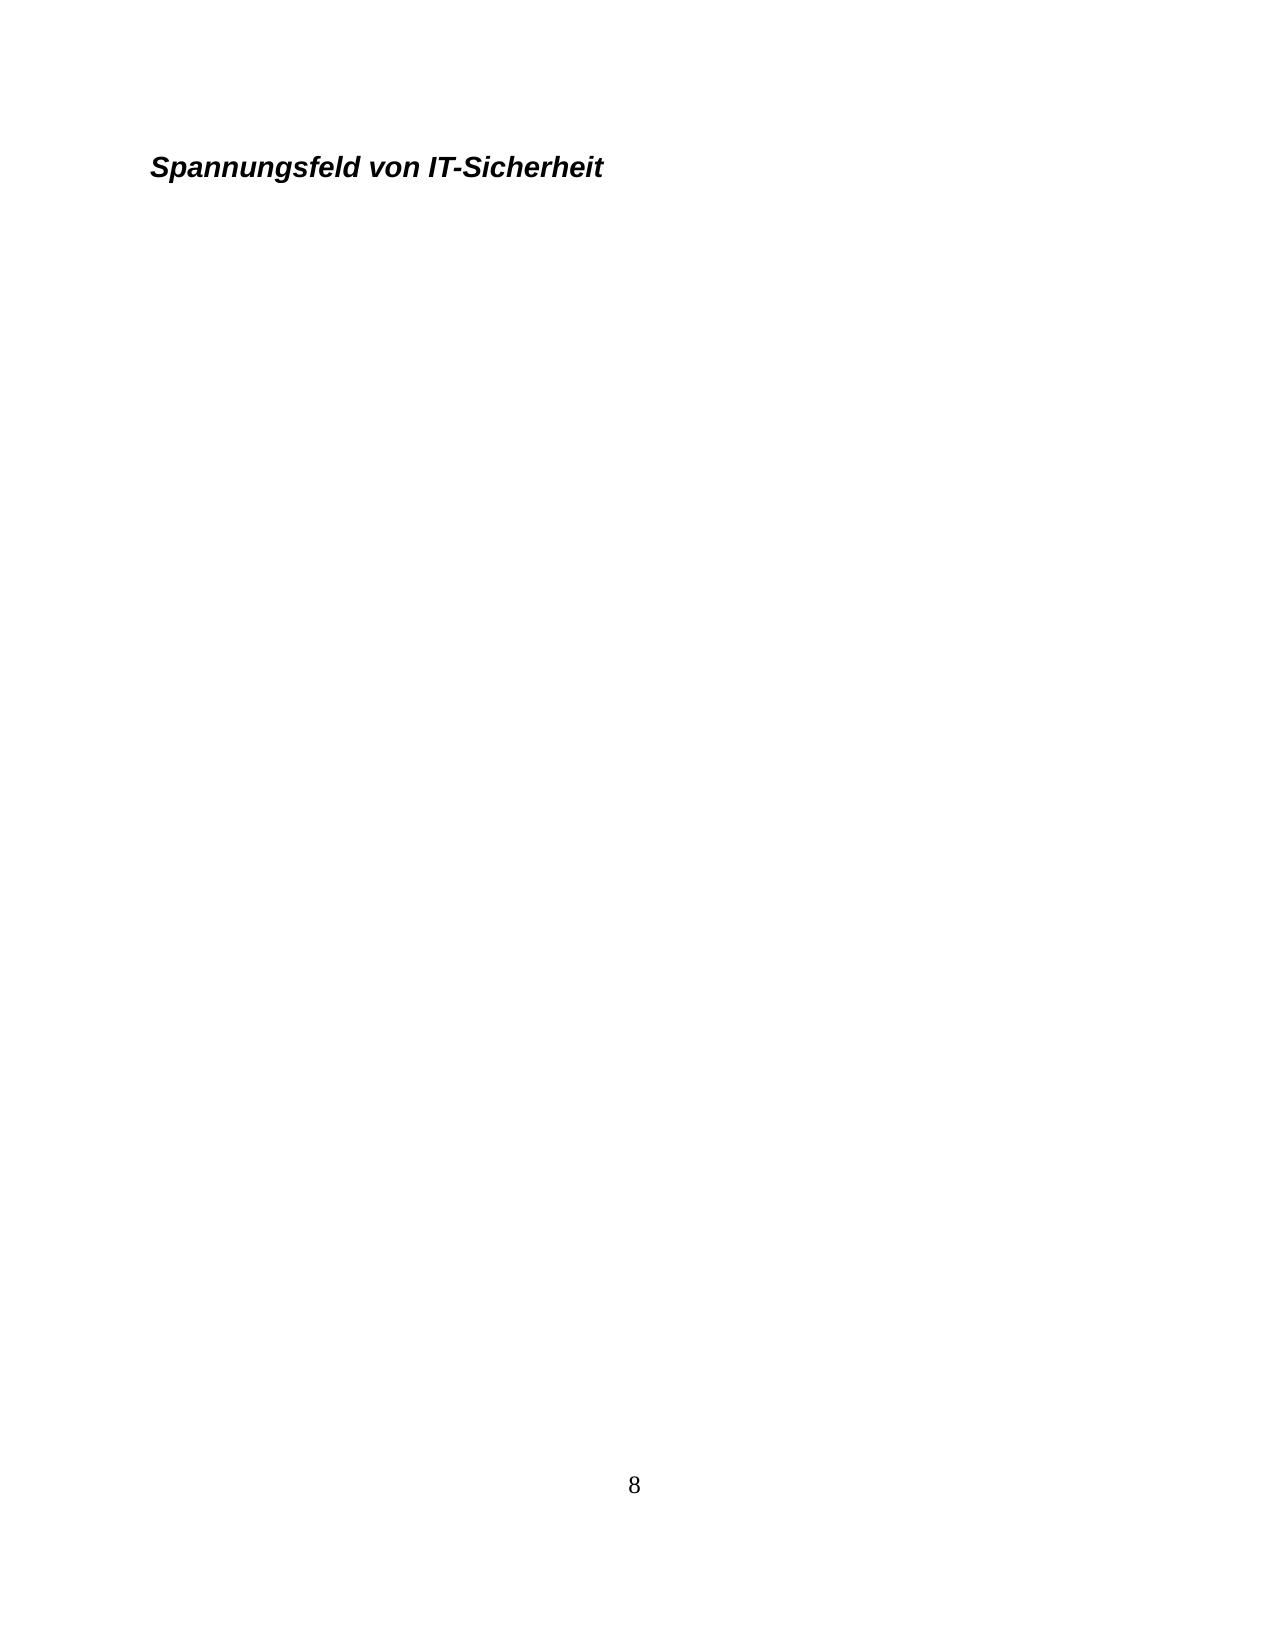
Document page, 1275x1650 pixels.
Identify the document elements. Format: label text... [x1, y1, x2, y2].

subtitle Spannungsfeld von IT-Sicherheit [150, 150, 1125, 183]
